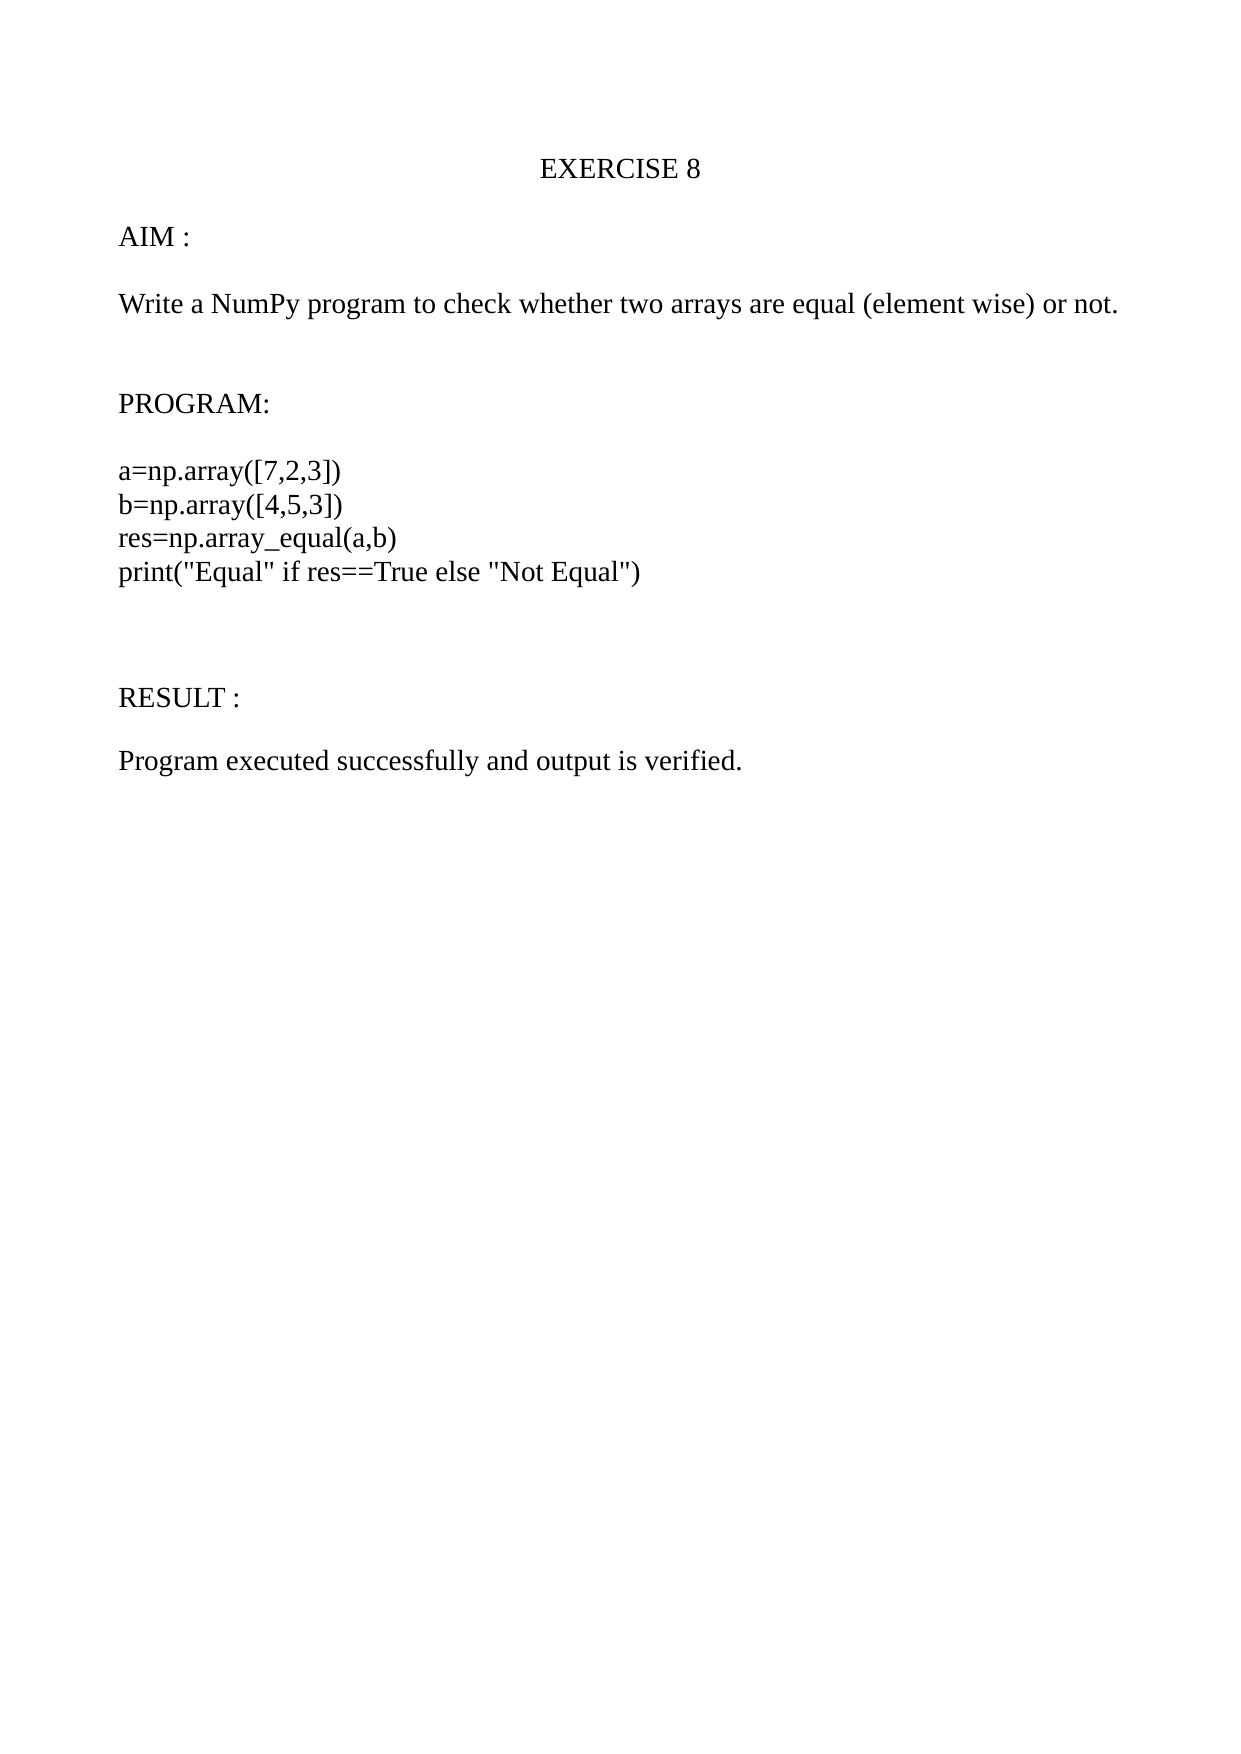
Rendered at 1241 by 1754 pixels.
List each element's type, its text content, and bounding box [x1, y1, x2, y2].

text Write a NumPy program to check whether two arrays are equal (element wise) or not. [118, 286, 1122, 319]
text res=np.array_equal(a,b) [118, 521, 1122, 554]
text PROGRAM: [118, 386, 1122, 420]
text a=np.array([7,2,3]) [118, 453, 1122, 487]
text print("Equal" if res==True else "Not Equal") [118, 554, 1122, 588]
text b=np.array([4,5,3]) [118, 487, 1122, 521]
text RESULT : [118, 680, 1122, 714]
text EXERCISE 8 [118, 152, 1122, 185]
text AIM : [118, 219, 1122, 252]
text Program executed successfully and output is verified. [118, 743, 1122, 777]
